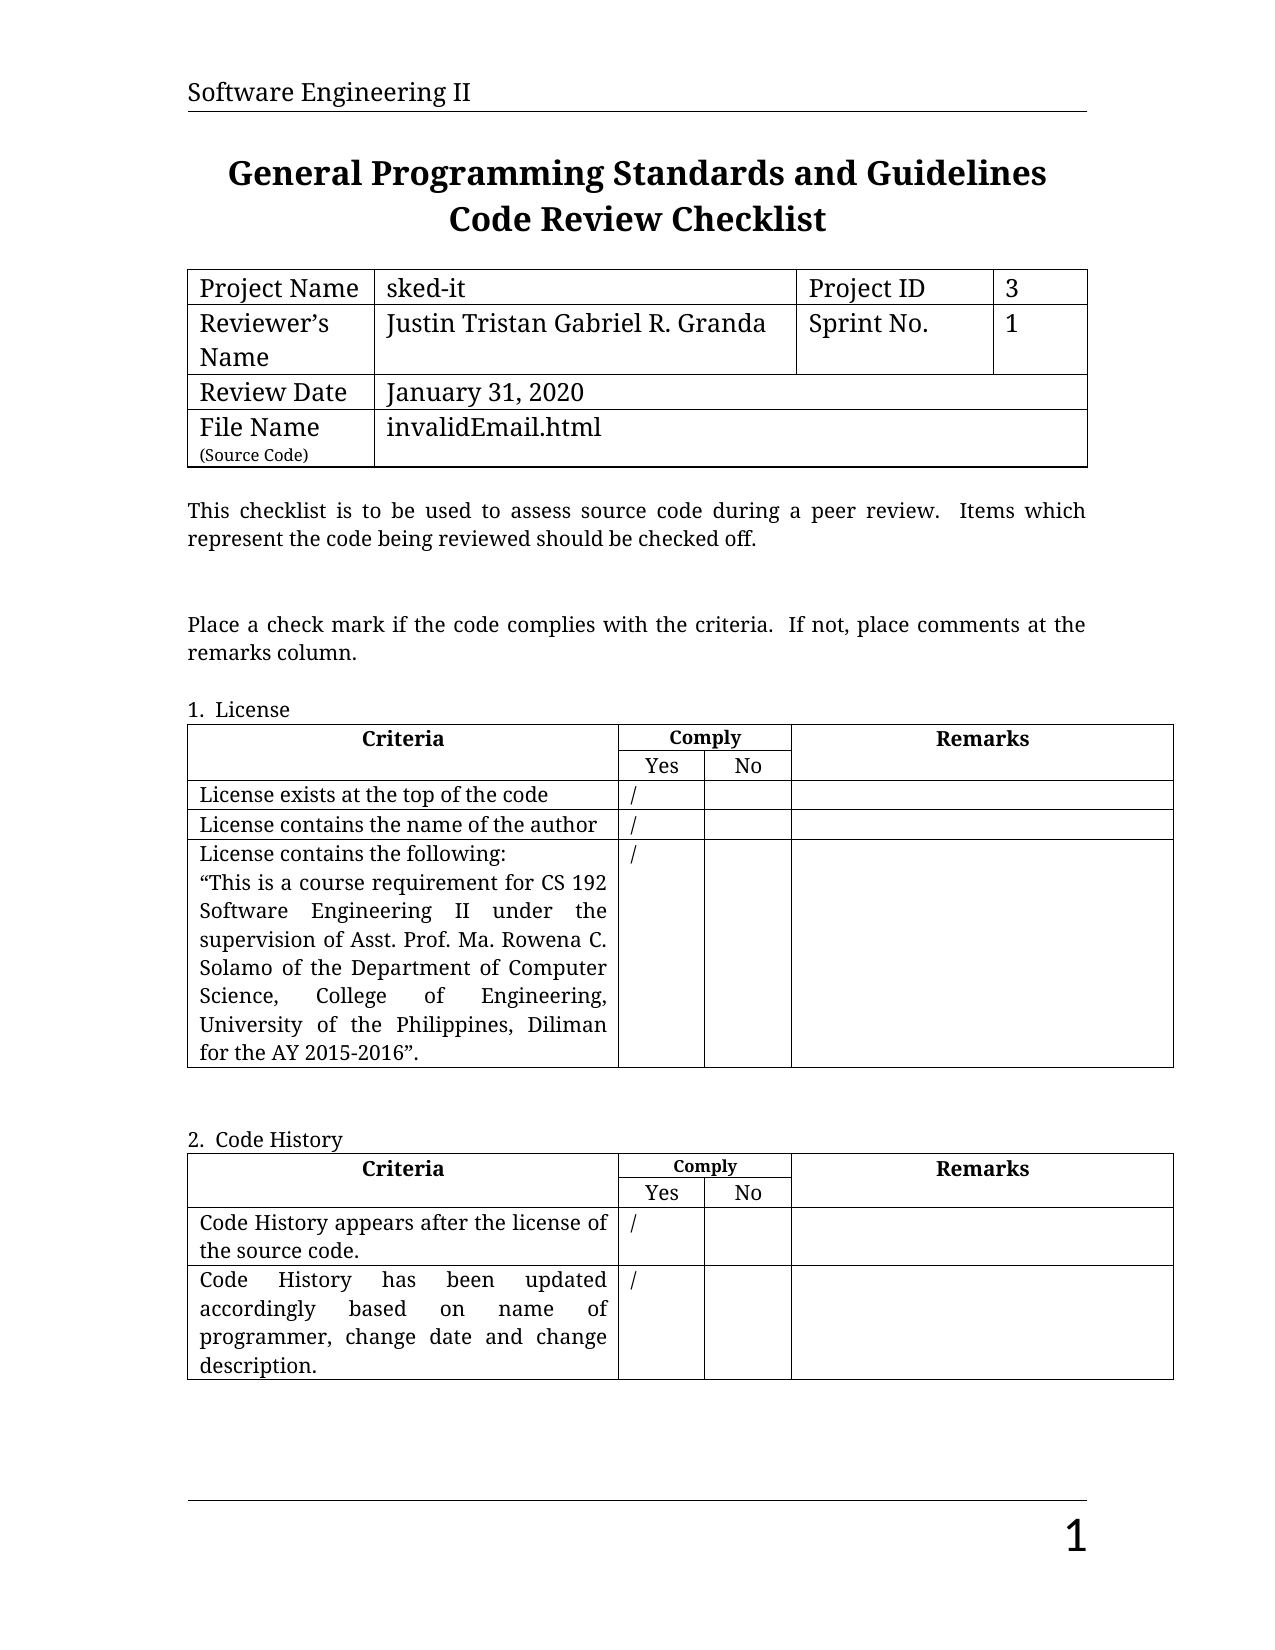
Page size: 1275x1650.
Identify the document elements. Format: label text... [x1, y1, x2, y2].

table_cell [705, 781, 791, 809]
table_cell Sprint No. [797, 305, 993, 373]
table_cell [705, 810, 791, 838]
table_cell File Name (Source Code) [188, 410, 374, 466]
table_cell No [705, 751, 791, 779]
table_cell Code History has been updated accordingly based on name of programmer, change date and change description. [188, 1266, 618, 1379]
table_cell invalidEmail.html [375, 410, 1087, 466]
table_cell [792, 1266, 1173, 1379]
table_header Project ID [797, 270, 993, 304]
table_header Criteria [188, 725, 618, 779]
table_cell Reviewer’s Name [188, 305, 374, 373]
table_cell License exists at the top of the code [188, 781, 618, 809]
table_cell [705, 1266, 791, 1379]
table_cell / [619, 810, 704, 838]
table_cell [792, 1208, 1173, 1264]
table_cell License contains the name of the author [188, 810, 618, 838]
table_cell Yes [619, 1178, 704, 1207]
table_cell Justin Tristan Gabriel R. Granda [375, 305, 796, 373]
table_header sked-it [375, 270, 796, 304]
text 1. License [187, 695, 1087, 723]
table_cell / [619, 840, 704, 1067]
table_cell [792, 840, 1173, 1067]
table_header Remarks [792, 725, 1173, 779]
table_cell Review Date [188, 375, 374, 409]
table_header Project Name [188, 270, 374, 304]
table_cell [792, 781, 1173, 809]
table_cell [792, 810, 1173, 838]
table_cell Yes [619, 751, 704, 779]
table_header Remarks [792, 1154, 1173, 1207]
table_cell 1 [994, 305, 1087, 373]
table_cell January 31, 2020 [375, 375, 1087, 409]
table_cell [705, 840, 791, 1067]
table_cell / [619, 781, 704, 809]
table_header 3 [994, 270, 1087, 304]
table_cell No [705, 1178, 791, 1207]
table_header Comply [619, 725, 791, 750]
table_cell / [619, 1266, 704, 1379]
table_cell / [619, 1208, 704, 1264]
table_header Comply [619, 1154, 791, 1177]
text Place a check mark if the code complies with the criteria. If not, place comments at the remarks column. [187, 610, 1087, 667]
table_cell [705, 1208, 791, 1264]
table_cell Code History appears after the license of the source code. [188, 1208, 618, 1264]
text This checklist is to be used to assess source code during a peer review. Items which represent the code being reviewed should be checked off. [187, 496, 1087, 553]
text General Programming Standards and Guidelines Code Review Checklist [187, 150, 1087, 241]
table_cell License contains the following: “This is a course requirement for CS 192 Software Engineering II under the supervision of Asst. Prof. Ma. Rowena C. Solamo of the Department of Computer Science, College of Engineering, University of the Philippines, Diliman for the AY 2015-2016”. [188, 840, 618, 1067]
table_header Criteria [188, 1154, 618, 1207]
text 2. Code History [187, 1125, 1087, 1153]
